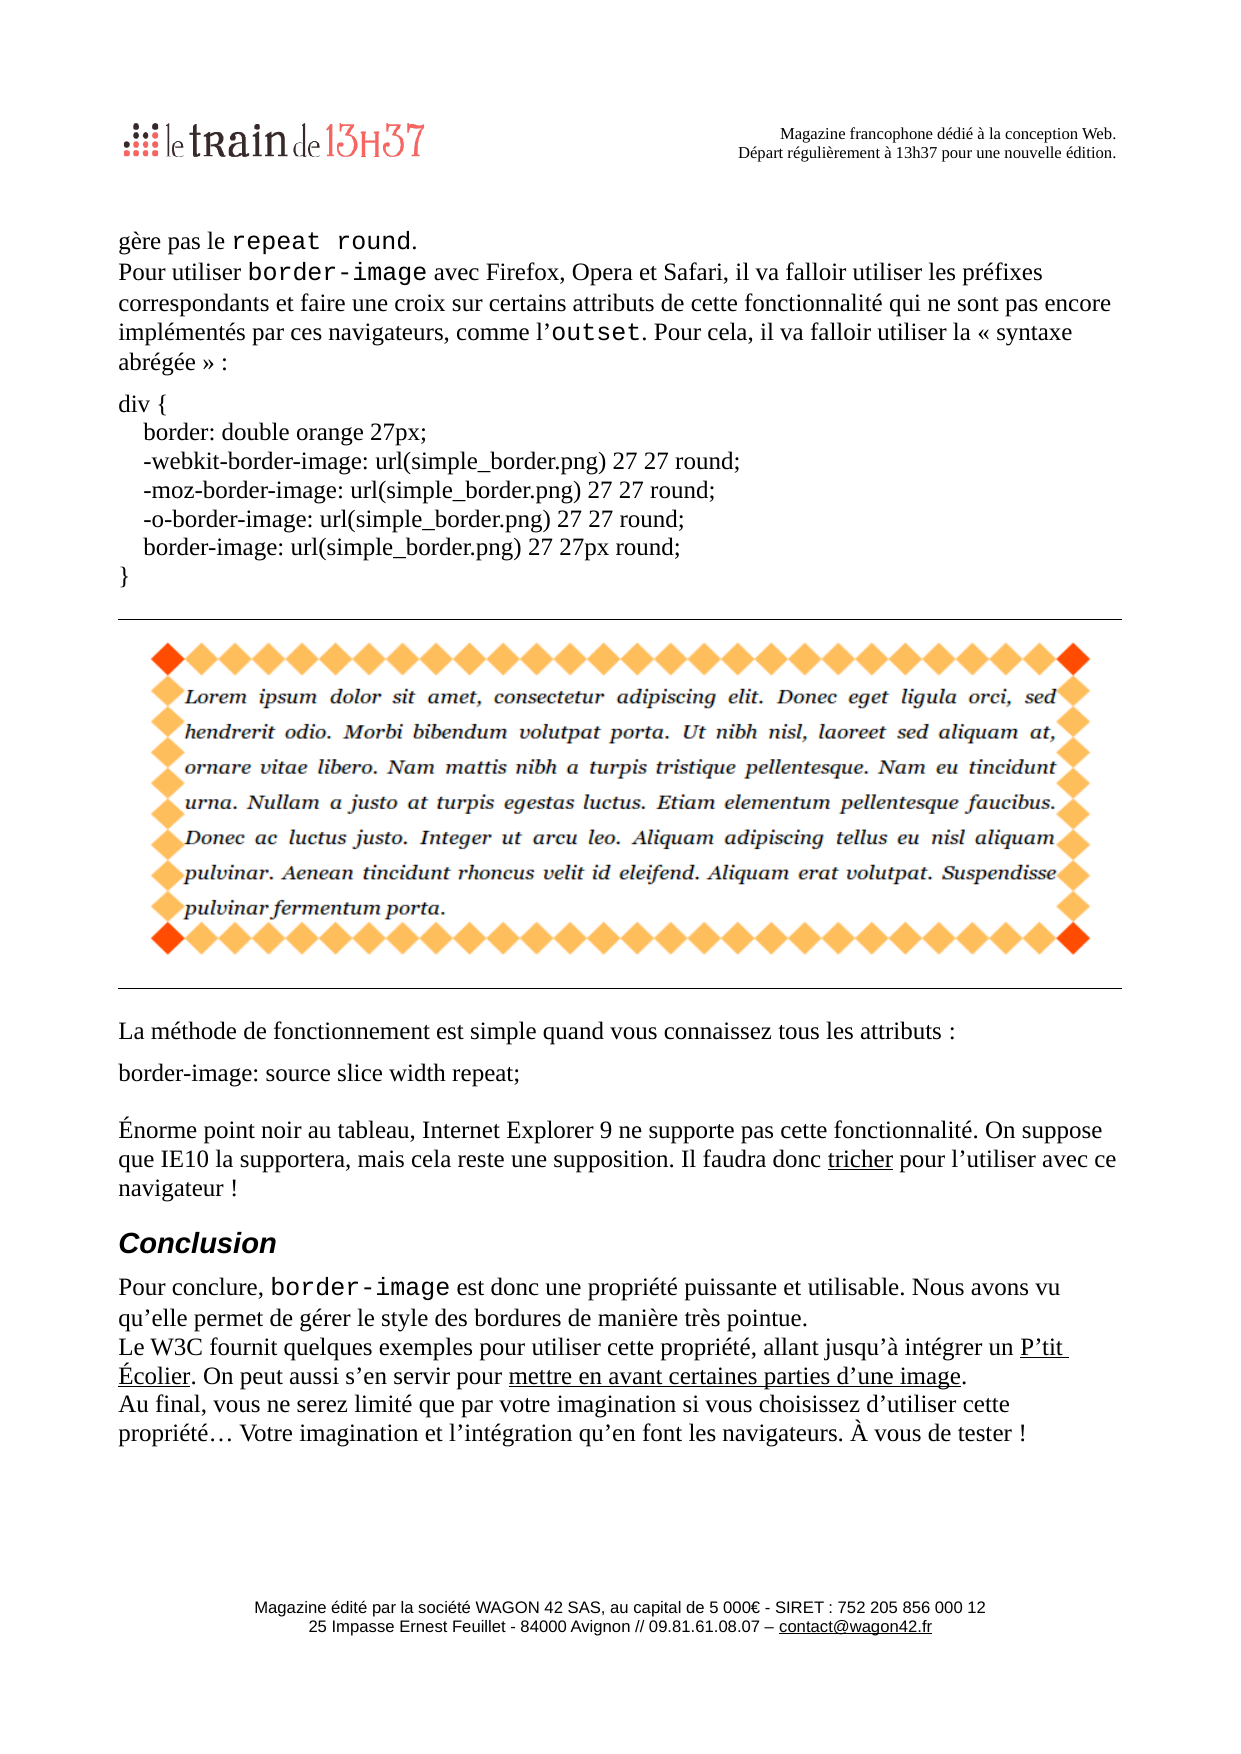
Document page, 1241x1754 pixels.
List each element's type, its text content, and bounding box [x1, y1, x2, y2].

subtitle Conclusion [118, 1226, 1122, 1260]
text div { [118, 389, 1122, 417]
text -moz-border-image: url(simple_border.png) 27 27 round; [118, 475, 1122, 504]
text Énorme point noir au tableau, Internet Explorer 9 ne supporte pas cette fonctionnalité. On suppose que IE10 la supportera, mais cela reste une supposition. Il faudra donc tricher pour l’utiliser avec ce navigateur ! [118, 1115, 1122, 1201]
text } [118, 561, 1122, 590]
text Pour conclure, border-image est donc une propriété puissante et utilisable. Nous avons vu qu’elle permet de gérer le style des bordures de manière très pointue. Le W3C fournit quelques exemples pour utiliser cette propriété, allant jusqu’à intégrer un P’tit Écolier. On peut aussi s’en servir pour mettre en avant certaines parties d’une image. Au final, vous ne serez limité que par votre imagination si vous choisissez d’utiliser cette propriété… Votre imagination et l’intégration qu’en font les navigateurs. À vous de tester ! [118, 1272, 1122, 1447]
picture [123, 123, 425, 157]
text gère pas le repeat round. Pour utiliser border-image avec Firefox, Opera et Safari, il va falloir utiliser les préfixes correspondants et faire une croix sur certains attributs de cette fonctionnalité qui ne sont pas encore implémentés par ces navigateurs, comme l’outset. Pour cela, il va falloir utiliser la « syntaxe abrégée » : [118, 226, 1122, 376]
picture [127, 627, 1114, 979]
text -o-border-image: url(simple_border.png) 27 27 round; [118, 504, 1122, 532]
text La méthode de fonctionnement est simple quand vous connaissez tous les attributs : [118, 1016, 1122, 1045]
text -webkit-border-image: url(simple_border.png) 27 27 round; [118, 446, 1122, 475]
text border: double orange 27px; [118, 417, 1122, 446]
text border-image: url(simple_border.png) 27 27px round; [118, 532, 1122, 561]
text border-image: source slice width repeat; [118, 1058, 1122, 1086]
